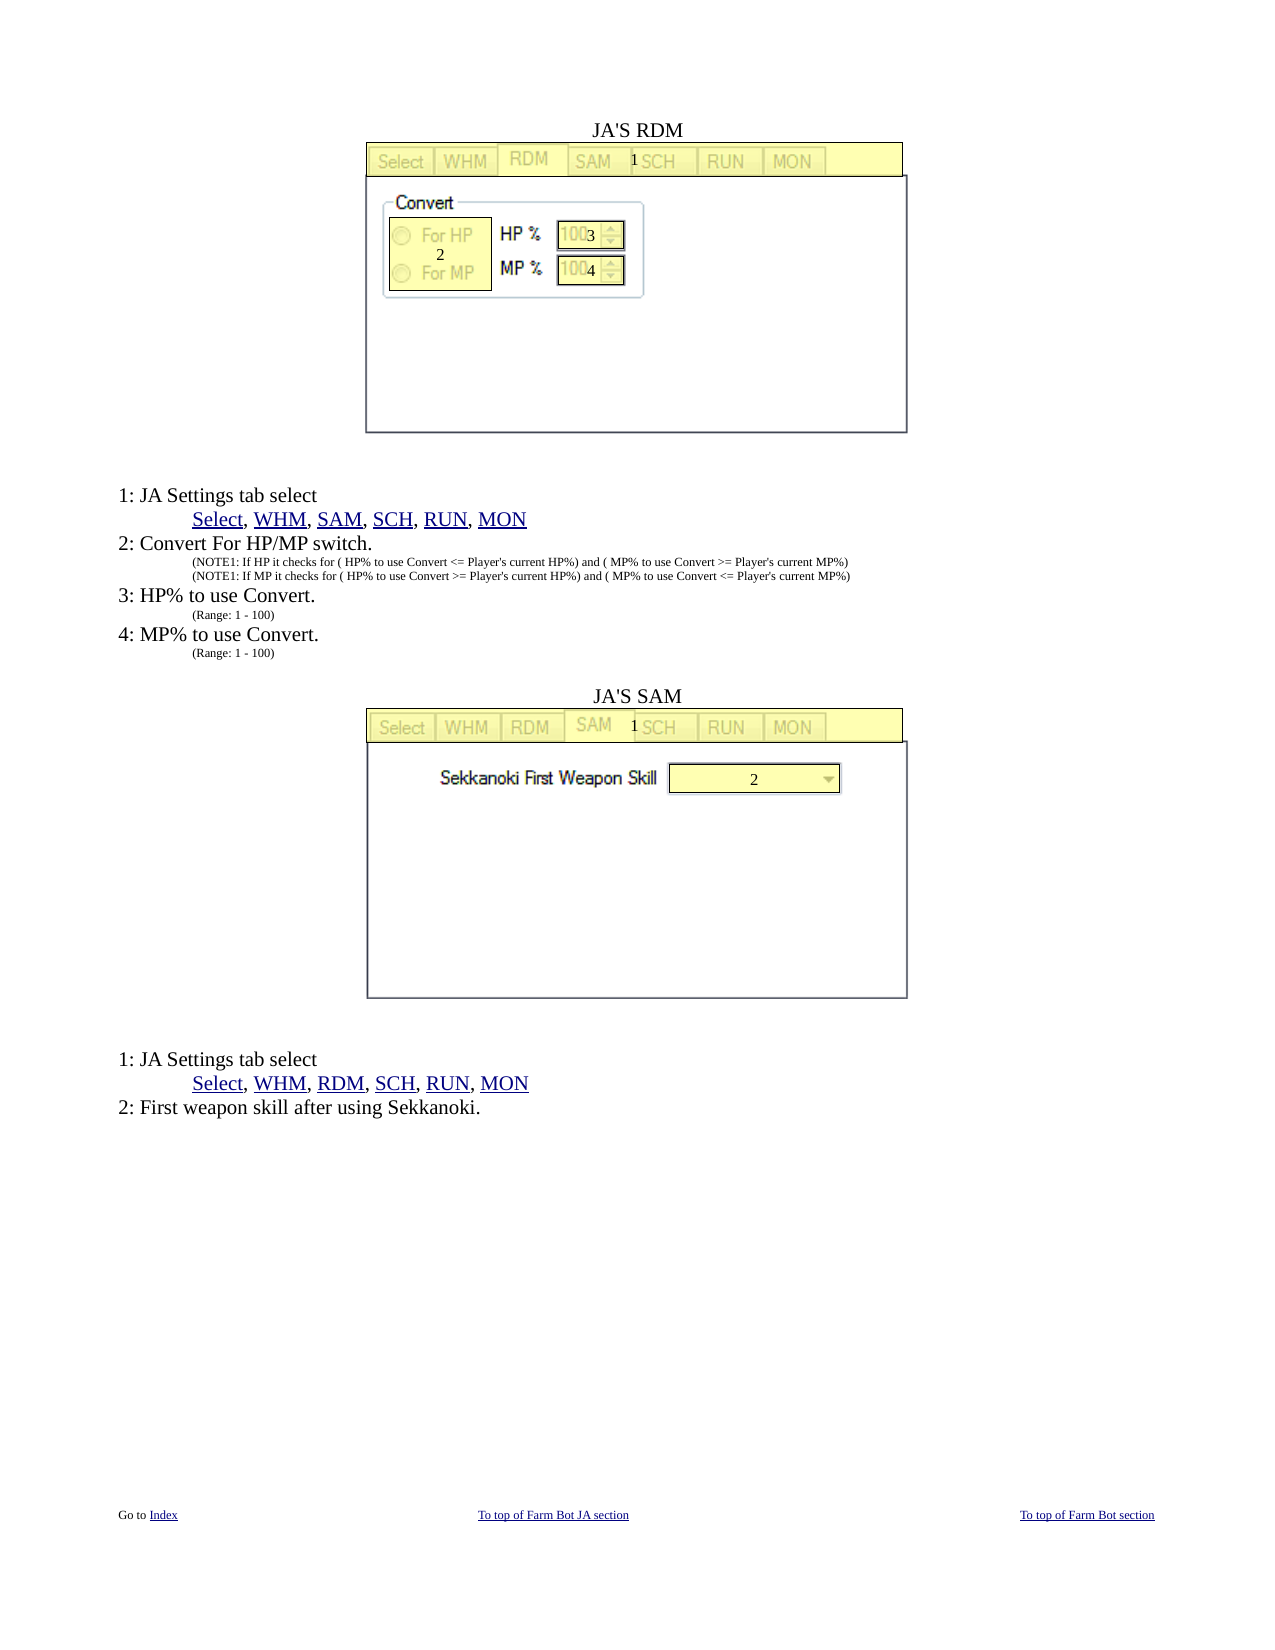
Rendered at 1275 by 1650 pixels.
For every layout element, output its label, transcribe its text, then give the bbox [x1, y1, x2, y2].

text (Range: 1 - 100) [118, 646, 1157, 660]
text 2: Convert For HP/MP switch. [118, 531, 1157, 555]
text (Range: 1 - 100) [118, 607, 1157, 622]
text 4: MP% to use Convert. [118, 622, 1157, 646]
text JA'S SAM [118, 684, 1157, 708]
text Select, WHM, RDM, SCH, RUN, MON [118, 1071, 1157, 1095]
text (NOTE1: If HP it checks for ( HP% to use Convert <= Player's current HP%) and ( MP% to use Convert >= Player's current MP%) [118, 555, 1157, 569]
picture [356, 708, 919, 999]
text 3: HP% to use Convert. [118, 583, 1157, 607]
text (NOTE1: If MP it checks for ( HP% to use Convert >= Player's current HP%) and ( MP% to use Convert <= Player's current MP%) [118, 569, 1157, 583]
text JA'S RDM [118, 118, 1157, 142]
picture [364, 142, 911, 435]
text 1: JA Settings tab select [118, 1047, 1157, 1071]
text 1: JA Settings tab select [118, 482, 1157, 507]
text 2: First weapon skill after using Sekkanoki. [118, 1095, 1157, 1119]
text Go to Index To top of Farm Bot JA section To top of Farm Bot section [118, 1507, 1157, 1522]
text Select, WHM, SAM, SCH, RUN, MON [118, 507, 1157, 531]
